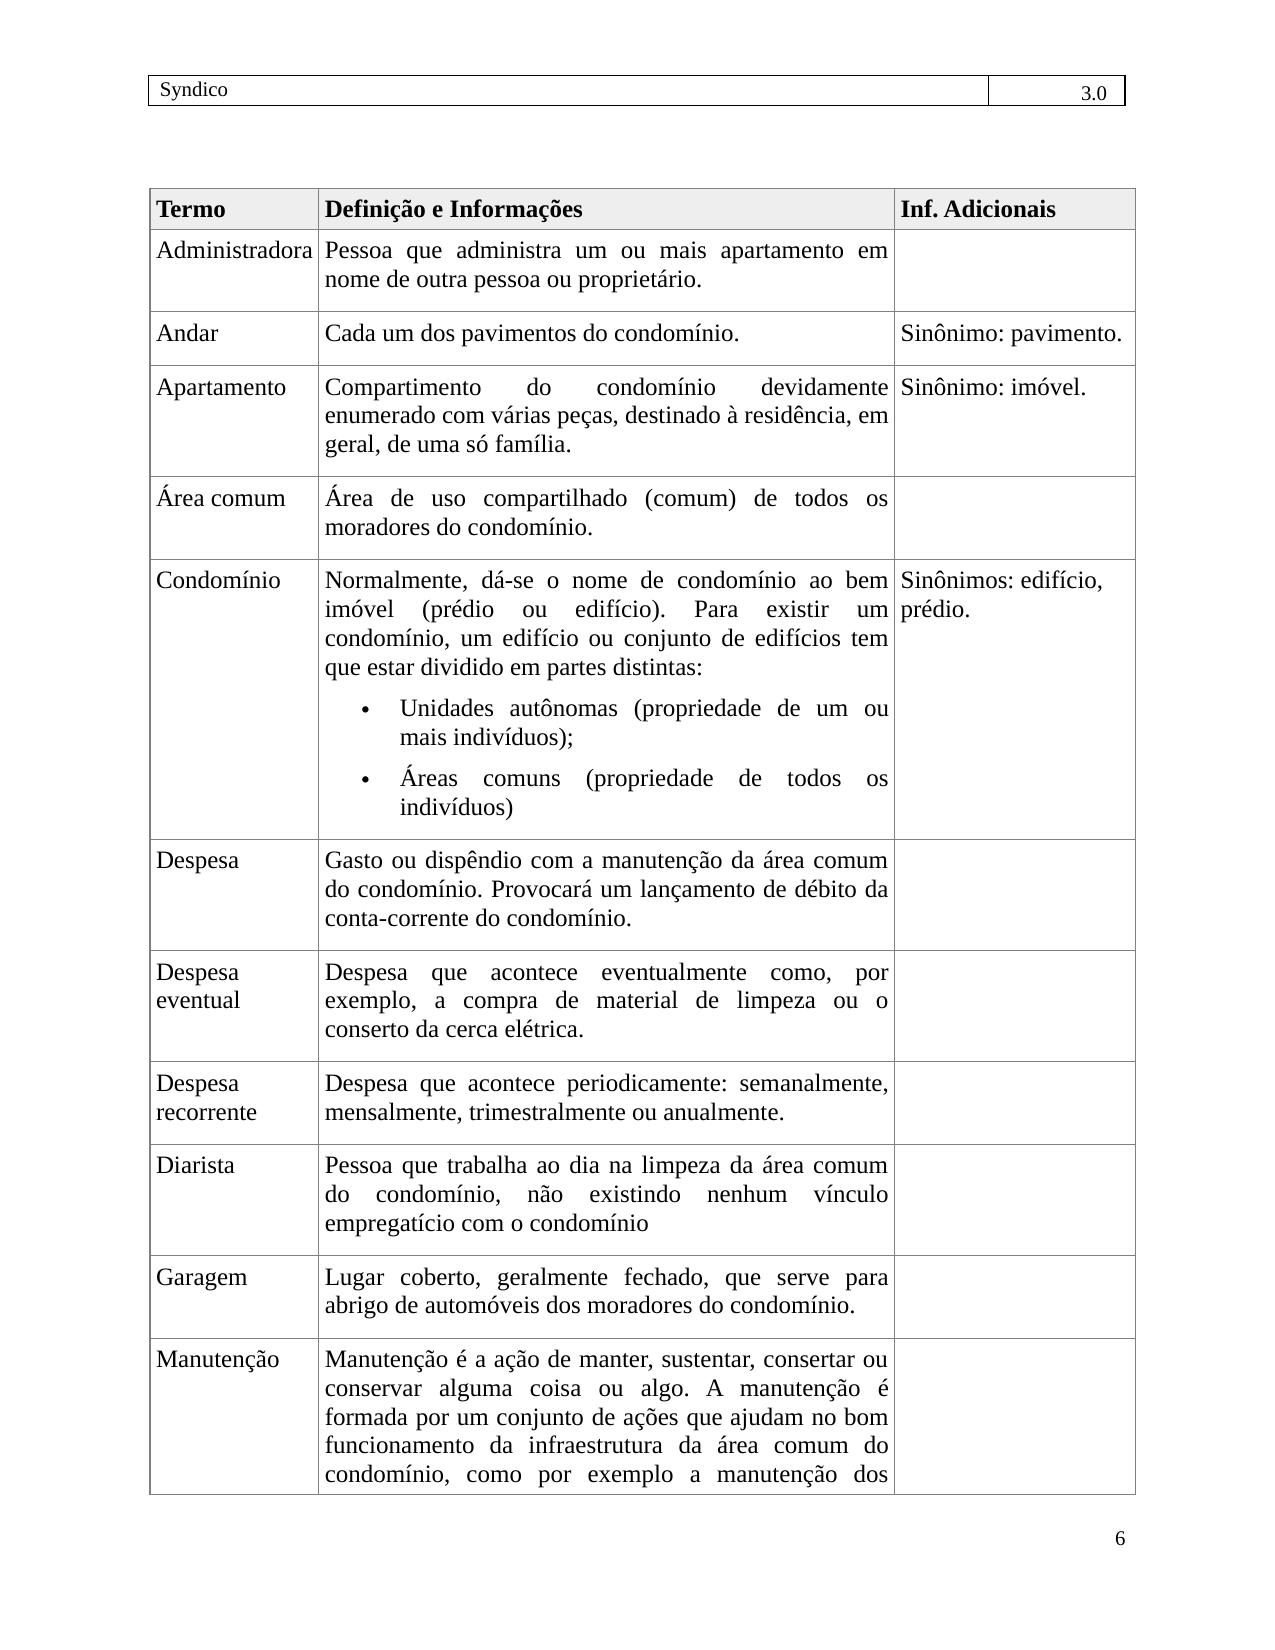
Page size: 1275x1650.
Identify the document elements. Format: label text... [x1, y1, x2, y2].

table_cell Diarista [151, 1145, 318, 1255]
table_cell Lugar coberto, geralmente fechado, que serve para abrigo de automóveis dos moradores do condomínio. [319, 1256, 894, 1337]
table_cell Gasto ou dispêndio com a manutenção da área comum do condomínio. Provocará um lançamento de débito da conta-corrente do condomínio. [319, 840, 894, 950]
table_cell Pessoa que trabalha ao dia na limpeza da área comum do condomínio, não existindo nenhum vínculo empregatício com o condomínio [319, 1145, 894, 1255]
table_cell [895, 840, 1135, 950]
table_cell Sinônimo: pavimento. [895, 312, 1135, 365]
table_cell Manutenção [151, 1339, 318, 1494]
table_cell [895, 1256, 1135, 1337]
table_header Inf. Adicionais [895, 189, 1135, 229]
table_cell Pessoa que administra um ou mais apartamento em nome de outra pessoa ou proprietário. [319, 230, 894, 311]
table_cell Despesa eventual [151, 951, 318, 1061]
table_cell Área de uso compartilhado (comum) de todos os moradores do condomínio. [319, 477, 894, 559]
table_cell [895, 1339, 1135, 1494]
table_cell Condomínio [151, 560, 318, 839]
table_cell Despesa [151, 840, 318, 950]
table_cell [895, 477, 1135, 559]
table_cell Área comum [151, 477, 318, 559]
table_cell Compartimento do condomínio devidamente enumerado com várias peças, destinado à residência, em geral, de uma só família. [319, 366, 894, 476]
table_cell Manutenção é a ação de manter, sustentar, consertar ou conservar alguma coisa ou algo. A manutenção é formada por um conjunto de ações que ajudam no bom funcionamento da infraestrutura da área comum do condomínio, como por exemplo a manutenção dos [319, 1339, 894, 1494]
table_cell [895, 230, 1135, 311]
table_header Termo [151, 189, 318, 229]
table_cell Garagem [151, 1256, 318, 1337]
table_cell Sinônimos: edifício, prédio. [895, 560, 1135, 839]
table_cell Sinônimo: imóvel. [895, 366, 1135, 476]
table_cell Despesa recorrente [151, 1062, 318, 1144]
table_cell Despesa que acontece eventualmente como, por exemplo, a compra de material de limpeza ou o conserto da cerca elétrica. [319, 951, 894, 1061]
table_cell Normalmente, dá-se o nome de condomínio ao bem imóvel (prédio ou edifício). Para existir um condomínio, um edifício ou conjunto de edifícios tem que estar dividido em partes distintas: Unidades autônomas (propriedade de um ou mais indivíduos); Áreas comuns (propriedade de todos os indivíduos) [319, 560, 894, 839]
table_cell [895, 951, 1135, 1061]
table_cell [895, 1062, 1135, 1144]
table_header Definição e Informações [319, 189, 894, 229]
table_cell [895, 1145, 1135, 1255]
table_cell Despesa que acontece periodicamente: semanalmente, mensalmente, trimestralmente ou anualmente. [319, 1062, 894, 1144]
table_cell Andar [151, 312, 318, 365]
table_cell Cada um dos pavimentos do condomínio. [319, 312, 894, 365]
table_cell Apartamento [151, 366, 318, 476]
table_cell Administradora [151, 230, 318, 311]
